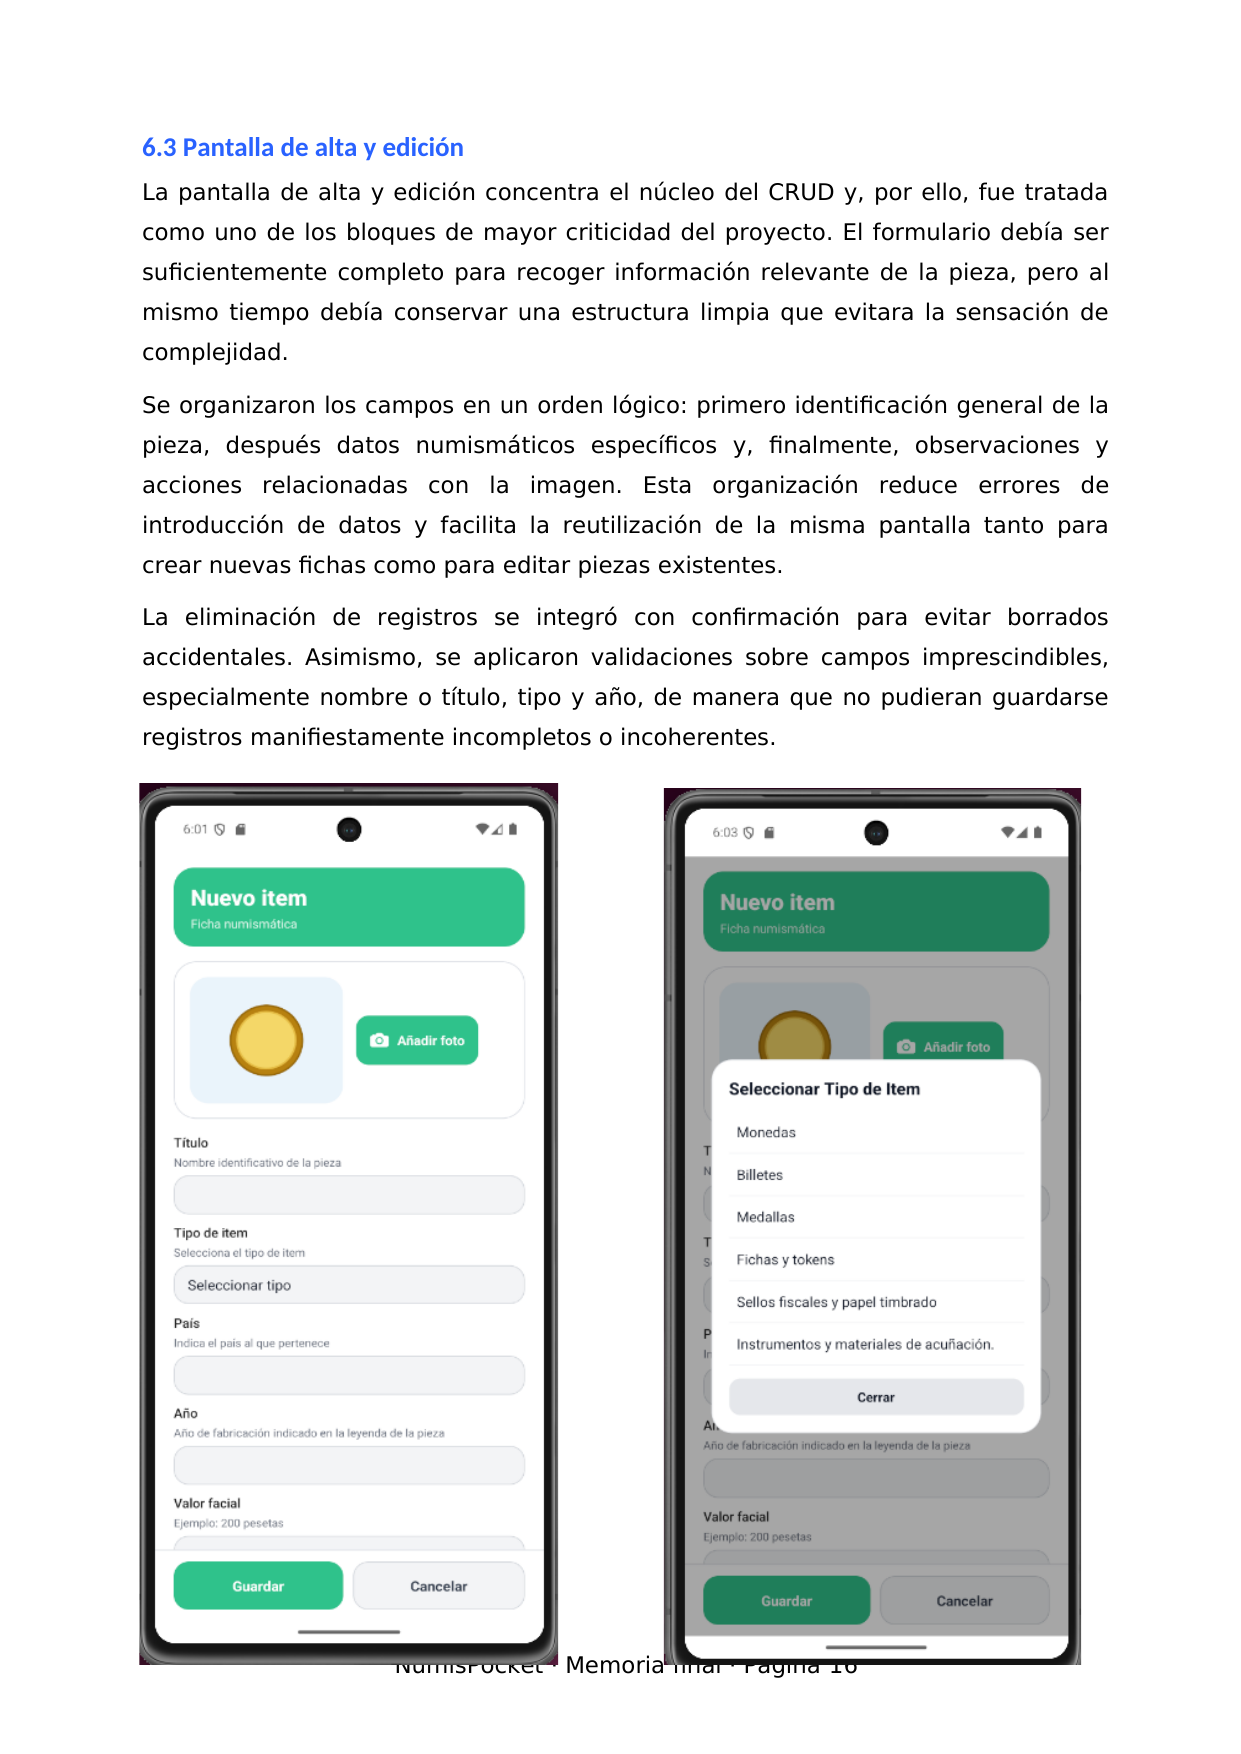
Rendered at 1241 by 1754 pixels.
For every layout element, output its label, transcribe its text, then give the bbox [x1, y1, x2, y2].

text La pantalla de alta y edición concentra el núcleo del CRUD y, por ello, fue tratada como uno de los bloques de mayor criticidad del proyecto. El formulario debía ser suficientemente completo para recoger información relevante de la pieza, pero al mismo tiempo debía conservar una estructura limpia que evitara la sensación de complejidad. [142, 179, 1110, 366]
picture [139, 783, 559, 1665]
picture [663, 788, 1082, 1665]
text Se organizaron los campos en un orden lógico: primero identificación general de la pieza, después datos numismáticos específicos y, finalmente, observaciones y acciones relacionadas con la imagen. Esta organización reduce errores de introducción de datos y facilita la reutilización de la misma pantalla tanto para crear nuevas fichas como para editar piezas existentes. [142, 392, 1110, 578]
text La eliminación de registros se integró con confirmación para evitar borrados accidentales. Asimismo, se aplicaron validaciones sobre campos imprescindibles, especialmente nombre o título, tipo y año, de manera que no pudieran guardarse registros manifiestamente incompletos o incoherentes. [142, 604, 1110, 751]
subtitle 6.3 Pantalla de alta y edición [142, 130, 1110, 163]
